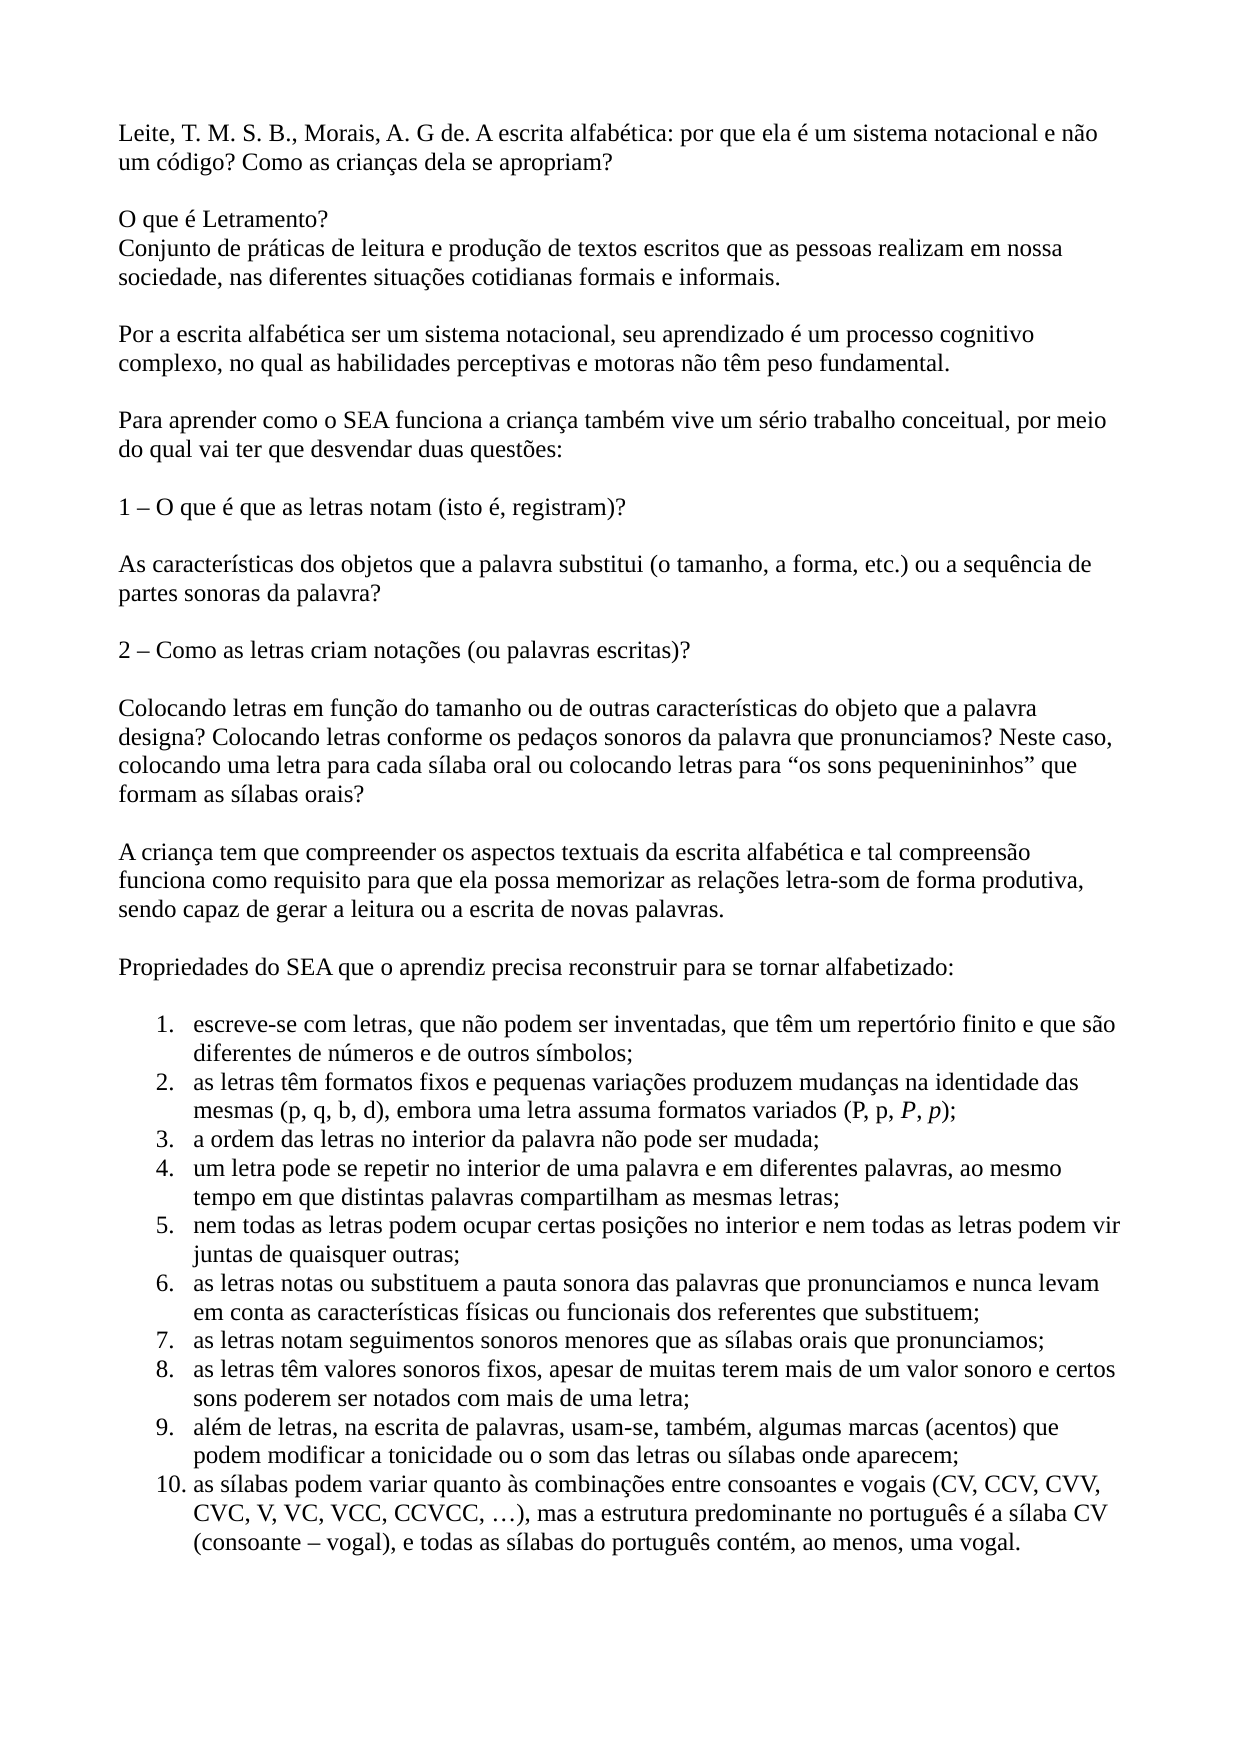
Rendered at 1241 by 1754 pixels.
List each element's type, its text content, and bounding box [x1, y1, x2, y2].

list além de letras, na escrita de palavras, usam-se, também, algumas marcas (acentos) que podem modificar a tonicidade ou o som das letras ou sílabas onde aparecem; [156, 1412, 1122, 1469]
text 1 – O que é que as letras notam (isto é, registram)? [118, 492, 1122, 521]
list as letras notam seguimentos sonoros menores que as sílabas orais que pronunciamos; [156, 1326, 1122, 1354]
text Por a escrita alfabética ser um sistema notacional, seu aprendizado é um processo cognitivo complexo, no qual as habilidades perceptivas e motoras não têm peso fundamental. [118, 319, 1122, 377]
list nem todas as letras podem ocupar certas posições no interior e nem todas as letras podem vir juntas de quaisquer outras; [156, 1211, 1122, 1268]
text Conjunto de práticas de leitura e produção de textos escritos que as pessoas realizam em nossa sociedade, nas diferentes situações cotidianas formais e informais. [118, 233, 1122, 291]
text Propriedades do SEA que o aprendiz precisa reconstruir para se tornar alfabetizado: [118, 952, 1122, 981]
list as sílabas podem variar quanto às combinações entre consoantes e vogais (CV, CCV, CVV, CVC, V, VC, VCC, CCVCC, …), mas a estrutura predominante no português é a sílaba CV (consoante – vogal), e todas as sílabas do português contém, ao menos, uma vogal. [156, 1469, 1122, 1556]
text Para aprender como o SEA funciona a criança também vive um sério trabalho conceitual, por meio do qual vai ter que desvendar duas questões: [118, 406, 1122, 463]
text O que é Letramento? [118, 204, 1122, 233]
list a ordem das letras no interior da palavra não pode ser mudada; [156, 1124, 1122, 1153]
list um letra pode se repetir no interior de uma palavra e em diferentes palavras, ao mesmo tempo em que distintas palavras compartilham as mesmas letras; [156, 1153, 1122, 1211]
list as letras têm formatos fixos e pequenas variações produzem mudanças na identidade das mesmas (p, q, b, d), embora uma letra assuma formatos variados (P, p, P, p); [156, 1067, 1122, 1124]
list as letras notas ou substituem a pauta sonora das palavras que pronunciamos e nunca levam em conta as características físicas ou funcionais dos referentes que substituem; [156, 1268, 1122, 1326]
text A criança tem que compreender os aspectos textuais da escrita alfabética e tal compreensão funciona como requisito para que ela possa memorizar as relações letra-som de forma produtiva, sendo capaz de gerar a leitura ou a escrita de novas palavras. [118, 837, 1122, 923]
text As características dos objetos que a palavra substitui (o tamanho, a forma, etc.) ou a sequência de partes sonoras da palavra? [118, 549, 1122, 607]
text Leite, T. M. S. B., Morais, A. G de. A escrita alfabética: por que ela é um sistema notacional e não um código? Como as crianças dela se apropriam? [118, 118, 1122, 176]
text 2 – Como as letras criam notações (ou palavras escritas)? [118, 636, 1122, 664]
list escreve-se com letras, que não podem ser inventadas, que têm um repertório finito e que são diferentes de números e de outros símbolos; [156, 1009, 1122, 1067]
text Colocando letras em função do tamanho ou de outras características do objeto que a palavra designa? Colocando letras conforme os pedaços sonoros da palavra que pronunciamos? Neste caso, colocando uma letra para cada sílaba oral ou colocando letras para “os sons pequenininhos” que formam as sílabas orais? [118, 693, 1122, 808]
list as letras têm valores sonoros fixos, apesar de muitas terem mais de um valor sonoro e certos sons poderem ser notados com mais de uma letra; [156, 1354, 1122, 1412]
